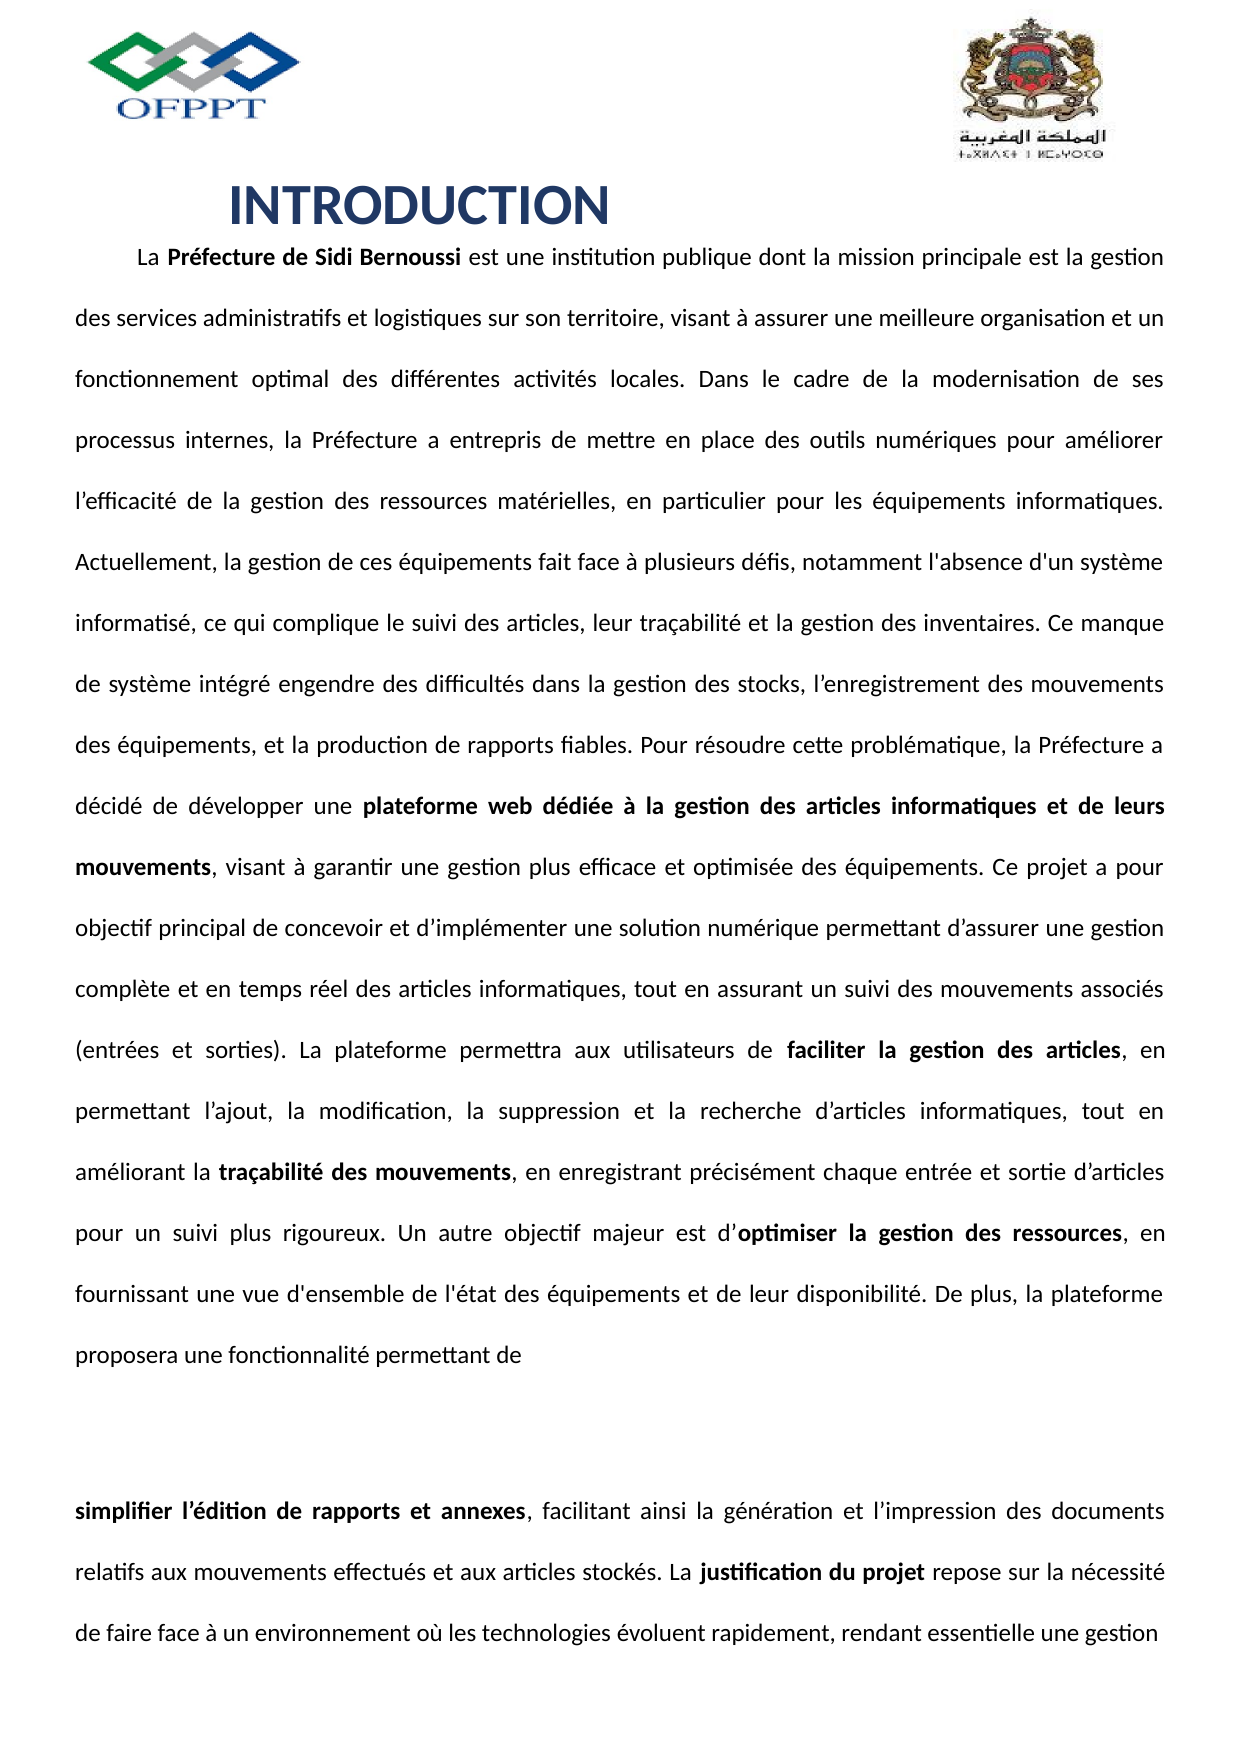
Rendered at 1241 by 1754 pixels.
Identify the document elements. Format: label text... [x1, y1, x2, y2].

text simplifier l’édition de rapports et annexes, facilitant ainsi la génération et l’impression des documents relatifs aux mouvements effectués et aux articles stockés. La justification du projet repose sur la nécessité de faire face à un environnement où les technologies évoluent rapidement, rendant essentielle une gestion [75, 1495, 1166, 1648]
text La Préfecture de Sidi Bernoussi est une institution publique dont la mission principale est la gestion des services administratifs et logistiques sur son territoire, visant à assurer une meilleure organisation et un fonctionnement optimal des différentes activités locales. Dans le cadre de la modernisation de ses processus internes, la Préfecture a entrepris de mettre en place des outils numériques pour améliorer l’efficacité de la gestion des ressources matérielles, en particulier pour les équipements informatiques. Actuellement, la gestion de ces équipements fait face à plusieurs défis, notamment l'absence d'un système informatisé, ce qui complique le suivi des articles, leur traçabilité et la gestion des inventaires. Ce manque de système intégré engendre des difficultés dans la gestion des stocks, l’enregistrement des mouvements des équipements, et la production de rapports fiables. Pour résoudre cette problématique, la Préfecture a décidé de développer une plateforme web dédiée à la gestion des articles informatiques et de leurs mouvements, visant à garantir une gestion plus efficace et optimisée des équipements. Ce projet a pour objectif principal de concevoir et d’implémenter une solution numérique permettant d’assurer une gestion complète et en temps réel des articles informatiques, tout en assurant un suivi des mouvements associés (entrées et sorties). La plateforme permettra aux utilisateurs de faciliter la gestion des articles, en permettant l’ajout, la modification, la suppression et la recherche d’articles informatiques, tout en améliorant la traçabilité des mouvements, en enregistrant précisément chaque entrée et sortie d’articles pour un suivi plus rigoureux. Un autre objectif majeur est d’optimiser la gestion des ressources, en fournissant une vue d'ensemble de l'état des équipements et de leur disponibilité. De plus, la plateforme proposera une fonctionnalité permettant de [75, 241, 1166, 1370]
subtitle INTRODUCTION [75, 134, 1166, 239]
